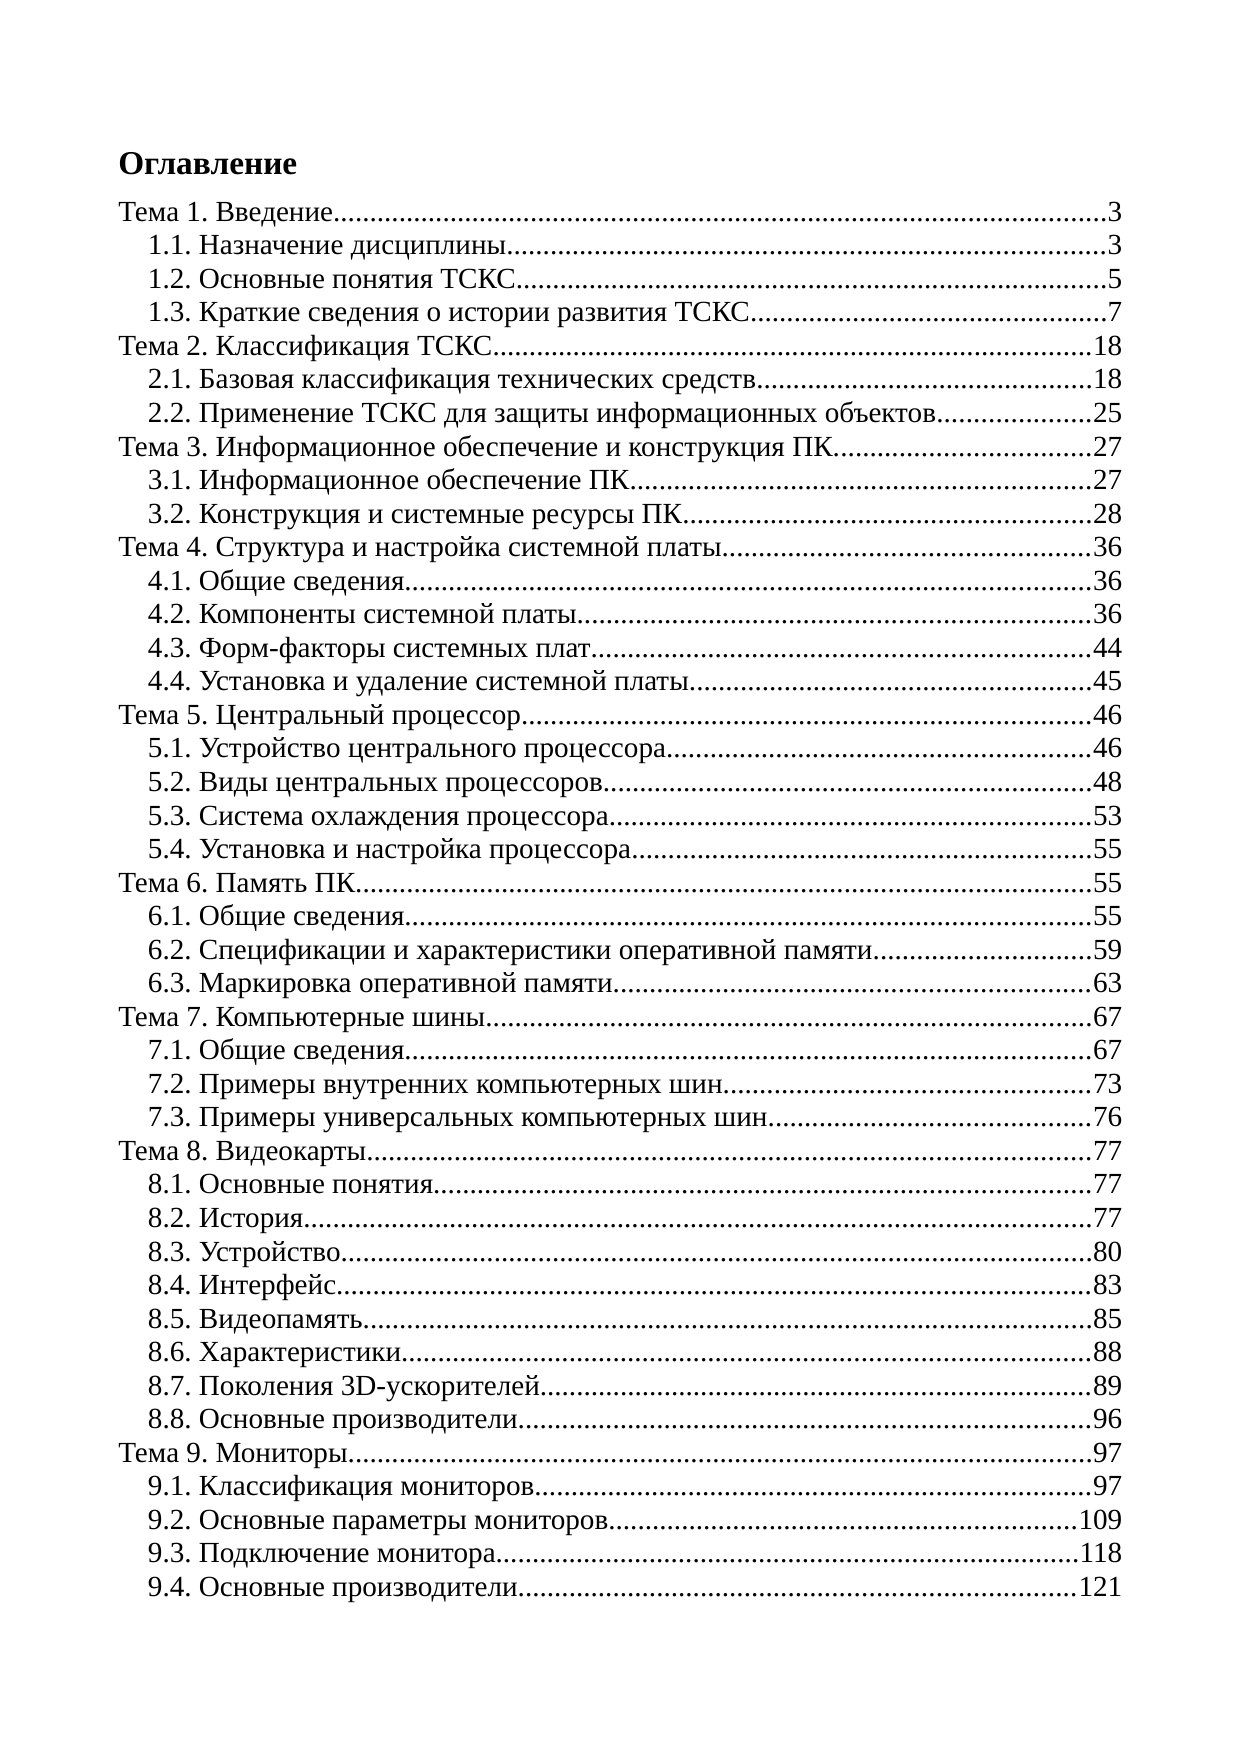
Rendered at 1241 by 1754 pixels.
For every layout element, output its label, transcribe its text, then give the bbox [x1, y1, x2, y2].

text 5.1. Устройство центрального процессора 46 [148, 731, 1122, 764]
text Тема 8. Видеокарты 77 [118, 1133, 1122, 1167]
text 7.3. Примеры универсальных компьютерных шин 76 [148, 1099, 1122, 1133]
text 8.1. Основные понятия 77 [148, 1167, 1122, 1200]
text Тема 3. Информационное обеспечение и конструкция ПК. 27 [118, 429, 1122, 462]
text Тема 6. Память ПК 55 [118, 865, 1122, 898]
text 2.1. Базовая классификация технических средств 18 [148, 362, 1122, 395]
text 1.1. Назначение дисциплины 3 [148, 227, 1122, 261]
text 5.4. Установка и настройка процессора 55 [148, 831, 1122, 865]
text 8.7. Поколения 3D-ускорителей 89 [148, 1368, 1122, 1401]
text 1.3. Краткие сведения о истории развития ТСКС 7 [148, 294, 1122, 328]
text 2.2. Применение ТСКС для защиты информационных объектов 25 [148, 395, 1122, 429]
text 8.6. Характеристики 88 [148, 1334, 1122, 1368]
text 6.2. Спецификации и характеристики оперативной памяти 59 [148, 932, 1122, 965]
text 3.2. Конструкция и системные ресурсы ПК 28 [148, 496, 1122, 529]
text 6.1. Общие сведения 55 [148, 898, 1122, 932]
text 4.3. Форм-факторы системных плат 44 [148, 630, 1122, 663]
text 4.4. Установка и удаление системной платы 45 [148, 663, 1122, 697]
text 9.3. Подключение монитора 118 [148, 1536, 1122, 1569]
text Тема 9. Мониторы 97 [118, 1435, 1122, 1468]
text 4.1. Общие сведения 36 [148, 563, 1122, 596]
text 8.2. История 77 [148, 1200, 1122, 1234]
text 8.5. Видеопамять 85 [148, 1301, 1122, 1334]
text 7.1. Общие сведения 67 [148, 1032, 1122, 1066]
text 7.2. Примеры внутренних компьютерных шин 73 [148, 1066, 1122, 1099]
text 4.2. Компоненты системной платы 36 [148, 596, 1122, 630]
text Тема 2. Классификация ТСКС 18 [118, 328, 1122, 362]
text 5.2. Виды центральных процессоров 48 [148, 764, 1122, 798]
text 5.3. Система охлаждения процессора 53 [148, 798, 1122, 831]
text 3.1. Информационное обеспечение ПК 27 [148, 462, 1122, 496]
text 9.1. Классификация мониторов 97 [148, 1468, 1122, 1502]
text 9.4. Основные производители 121 [148, 1569, 1122, 1603]
text 6.3. Маркировка оперативной памяти 63 [148, 965, 1122, 999]
text 8.4. Интерфейс 83 [148, 1267, 1122, 1301]
text 9.2. Основные параметры мониторов 109 [148, 1502, 1122, 1536]
text Тема 5. Центральный процессор 46 [118, 697, 1122, 731]
text 8.3. Устройство 80 [148, 1234, 1122, 1267]
text Тема 4. Структура и настройка системной платы 36 [118, 529, 1122, 563]
text Тема 7. Компьютерные шины 67 [118, 999, 1122, 1032]
text Тема 1. Введение 3 [118, 194, 1122, 227]
text 8.8. Основные производители 96 [148, 1401, 1122, 1435]
subtitle Оглавление [118, 143, 1122, 181]
text 1.2. Основные понятия ТСКС 5 [148, 261, 1122, 294]
